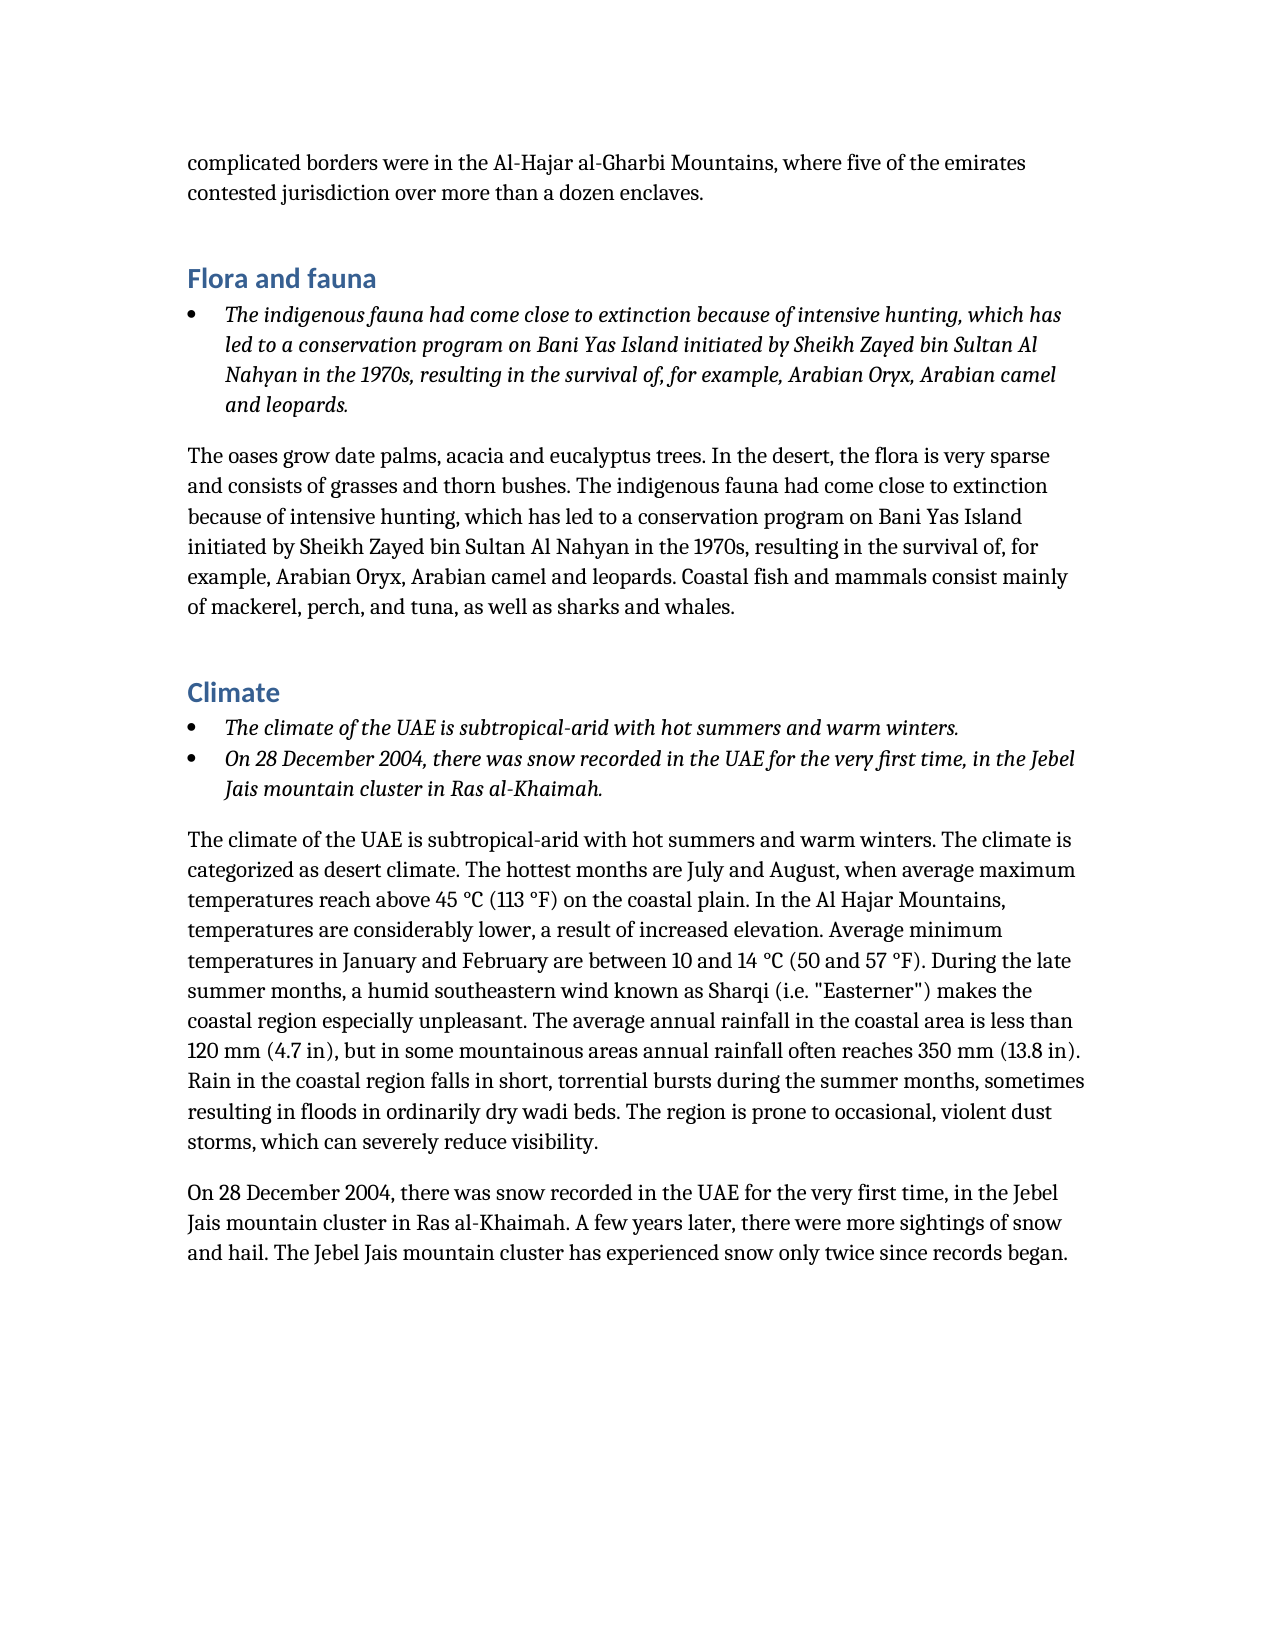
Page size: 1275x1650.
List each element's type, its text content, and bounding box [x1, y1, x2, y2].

text On 28 December 2004, there was snow recorded in the UAE for the very first time, in the Jebel Jais mountain cluster in Ras al-Khaimah. A few years later, there were more sightings of snow and hail. The Jebel Jais mountain cluster has experienced snow only twice since records began. [187, 1180, 1087, 1267]
list The climate of the UAE is subtropical-arid with hot summers and warm winters. [187, 715, 1087, 742]
subtitle Flora and fauna [187, 260, 1087, 296]
text complicated borders were in the Al-Hajar al-Gharbi Mountains, where five of the emirates contested jurisdiction over more than a dozen enclaves. [187, 150, 1087, 207]
text The oases grow date palms, acacia and eucalyptus trees. In the desert, the flora is very sparse and consists of grasses and thorn bushes. The indigenous fauna had come close to extinction because of intensive hunting, which has led to a conservation program on Bani Yas Island initiated by Sheikh Zayed bin Sultan Al Nahyan in the 1970s, resulting in the survival of, for example, Arabian Oryx, Arabian camel and leopards. Coastal fish and mammals consist mainly of mackerel, perch, and tuna, as well as sharks and whales. [187, 443, 1087, 620]
text The climate of the UAE is subtropical-arid with hot summers and warm winters. The climate is categorized as desert climate. The hottest months are July and August, when average maximum temperatures reach above 45 °C (113 °F) on the coastal plain. In the Al Hajar Mountains, temperatures are considerably lower, a result of increased elevation. Average minimum temperatures in January and February are between 10 and 14 °C (50 and 57 °F). During the late summer months, a humid southeastern wind known as Sharqi (i.e. "Easterner") makes the coastal region especially unpleasant. The average annual rainfall in the coastal area is less than 120 mm (4.7 in), but in some mountainous areas annual rainfall often reaches 350 mm (13.8 in). Rain in the coastal region falls in short, torrential bursts during the summer months, sometimes resulting in floods in ordinarily dry wadi beds. The region is prone to occasional, violent dust storms, which can severely reduce visibility. [187, 827, 1087, 1155]
list On 28 December 2004, there was snow recorded in the UAE for the very first time, in the Jebel Jais mountain cluster in Ras al-Khaimah. [187, 745, 1087, 802]
list The indigenous fauna had come close to extinction because of intensive hunting, which has led to a conservation program on Bani Yas Island initiated by Sheikh Zayed bin Sultan Al Nahyan in the 1970s, resulting in the survival of, for example, Arabian Oryx, Arabian camel and leopards. [187, 301, 1087, 418]
subtitle Climate [187, 674, 1087, 710]
